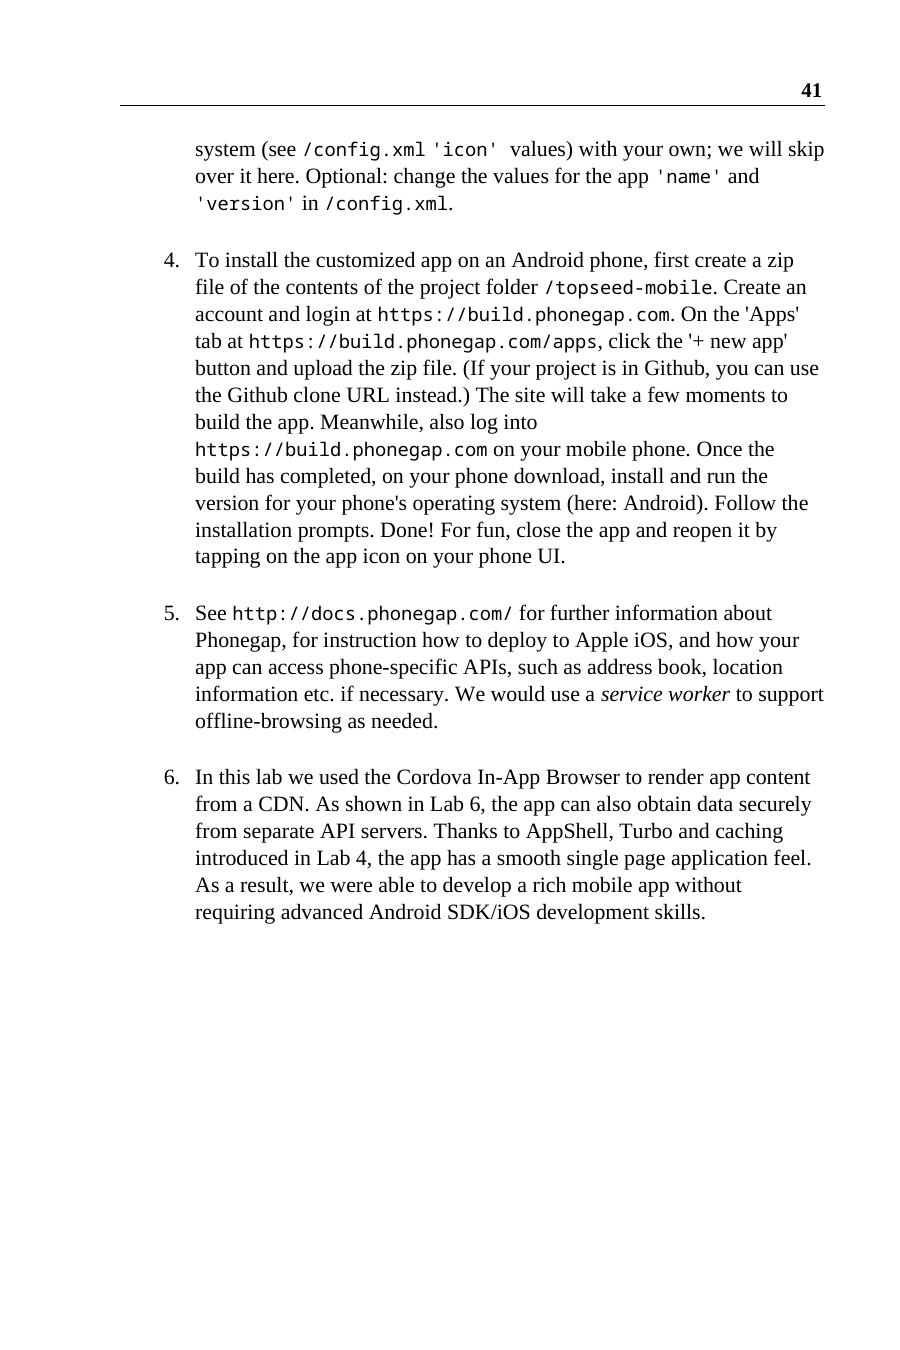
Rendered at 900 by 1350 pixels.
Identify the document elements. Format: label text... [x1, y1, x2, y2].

list In this lab we used the Cordova In-App Browser to render app content from a CDN. As shown in Lab 6, the app can also obtain data securely from separate API servers. Thanks to AppShell, Turbo and caching introduced in Lab 4, the app has a smooth single page application feel. As a result, we were able to develop a rich mobile app without requiring advanced Android SDK/iOS development skills. [150, 763, 825, 925]
list To install the customized app on an Android phone, first create a zip file of the contents of the project folder /topseed-mobile. Create an account and login at https://build.phonegap.com. On the 'Apps' tab at https://build.phonegap.com/apps, click the '+ new app' button and upload the zip file. (If your project is in Github, you can use the Github clone URL instead.) The site will take a few moments to build the app. Meanwhile, also log into https://build.phonegap.com on your mobile phone. Once the build has completed, on your phone download, install and run the version for your phone's operating system (here: Android). Follow the installation prompts. Done! For fun, close the app and reopen it by tapping on the app icon on your phone UI. [150, 246, 825, 569]
list See http://docs.phonegap.com/ for further information about Phonegap, for instruction how to deploy to Apple iOS, and how your app can access phone-specific APIs, such as address book, location information etc. if necessary. We would use a service worker to support offline-browsing as needed. [150, 599, 825, 734]
list system (see /config.xml 'icon' values) with your own; we will skip over it here. Optional: change the values for the app 'name' and 'version' in /config.xml. [150, 135, 825, 216]
